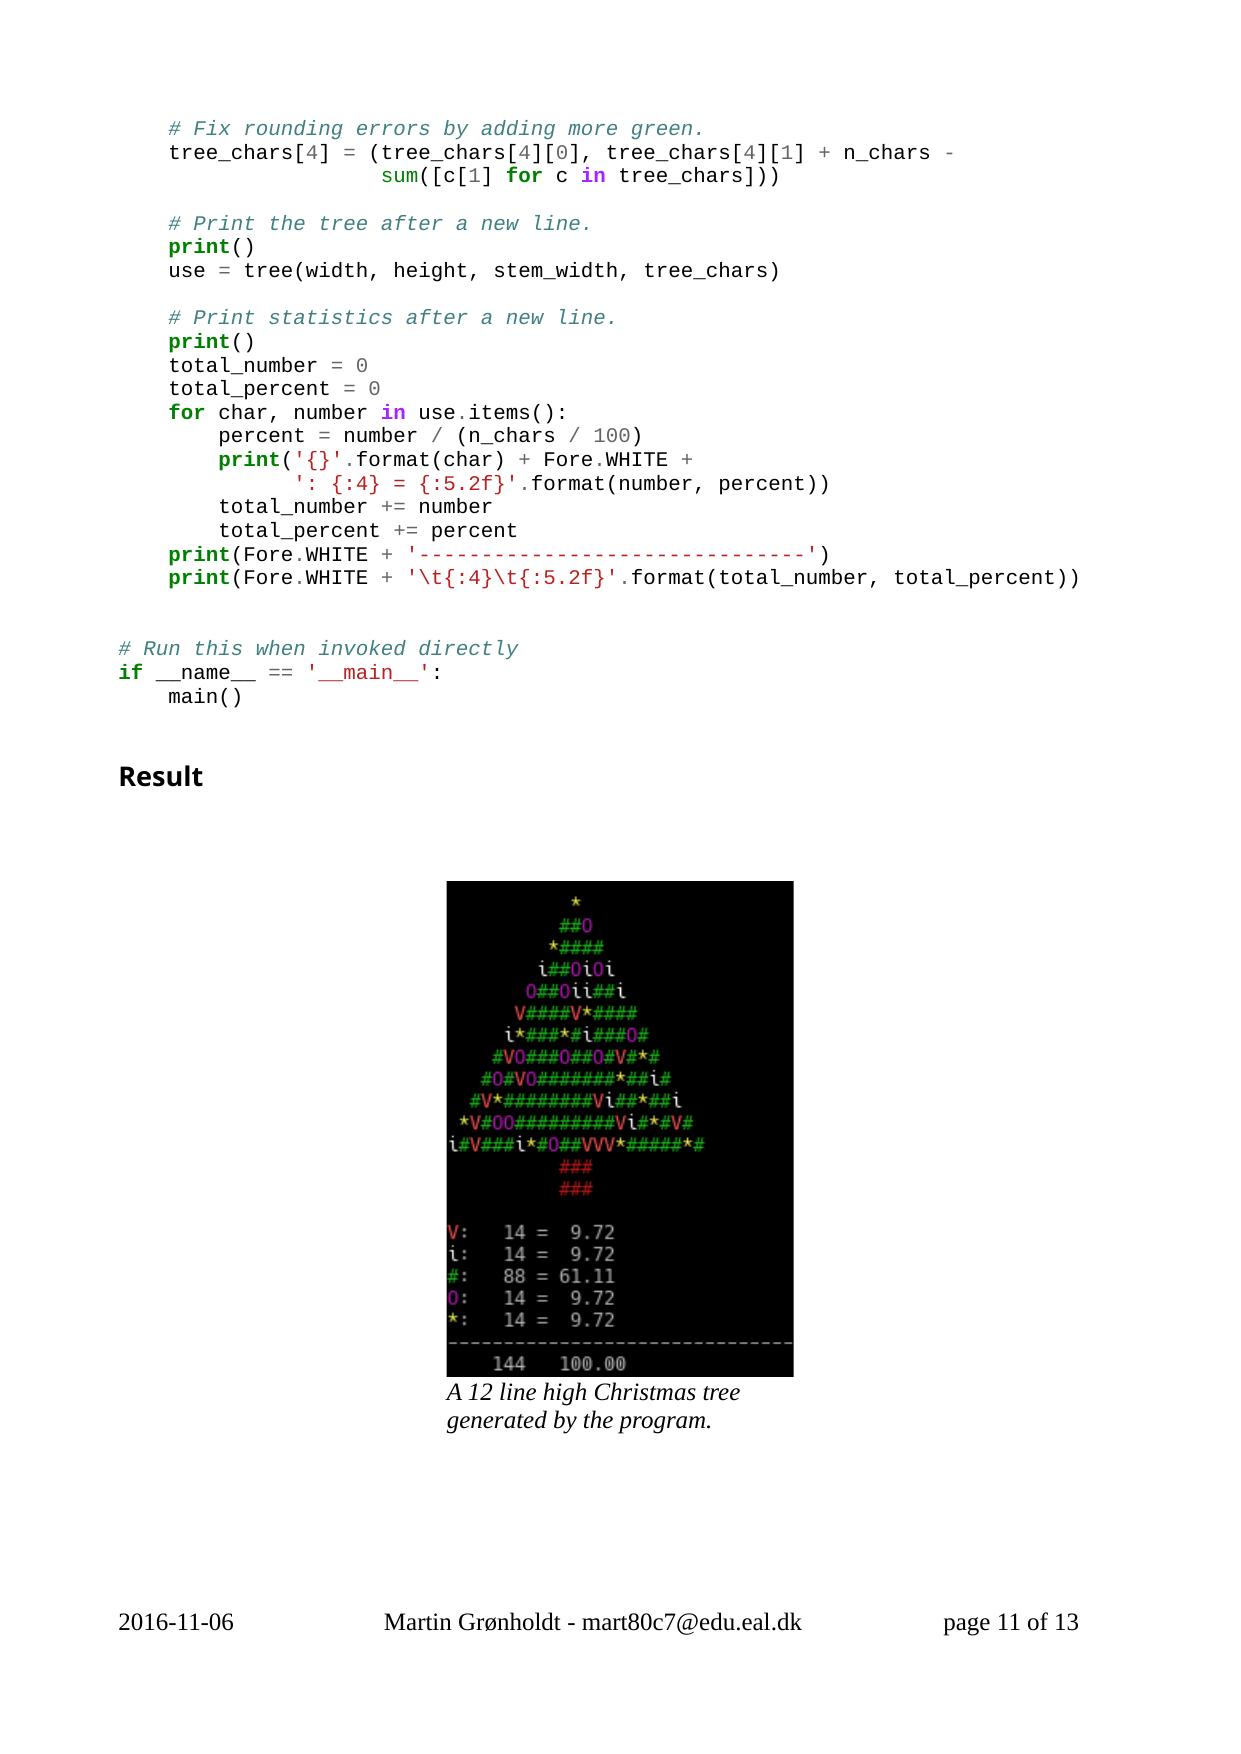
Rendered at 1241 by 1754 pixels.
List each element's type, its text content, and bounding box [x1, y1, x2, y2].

text percent = number / (n_chars / 100) [118, 426, 1122, 449]
text # Print statistics after a new line. [118, 307, 1122, 331]
text total_percent = 0 [118, 378, 1122, 402]
text for char, number in use.items(): [118, 402, 1122, 426]
text total_percent += percent [118, 520, 1122, 544]
text # Run this when invoked directly [118, 638, 1122, 662]
text if __name__ == '__main__': [118, 662, 1122, 686]
text print() [118, 331, 1122, 354]
text main() [118, 686, 1122, 709]
text print(Fore.WHITE + '-------------------------------') [118, 544, 1122, 567]
text # Print the tree after a new line. [118, 213, 1122, 236]
text # Fix rounding errors by adding more green. [118, 118, 1122, 142]
text print('{}'.format(char) + Fore.WHITE + [118, 449, 1122, 473]
text print(Fore.WHITE + '\t{:4}\t{:5.2f}'.format(total_number, total_percent)) [118, 567, 1122, 591]
text A 12 line high Christmas tree generated by the program. [447, 1377, 793, 1434]
text sum([c[1] for c in tree_chars])) [118, 165, 1122, 189]
text ': {:4} = {:5.2f}'.format(number, percent)) [118, 473, 1122, 496]
picture [446, 881, 794, 1377]
text total_number += number [118, 496, 1122, 520]
text use = tree(width, height, stem_width, tree_chars) [118, 260, 1122, 284]
text tree_chars[4] = (tree_chars[4][0], tree_chars[4][1] + n_chars - [118, 142, 1122, 165]
text print() [118, 236, 1122, 260]
subtitle Result [118, 758, 1122, 795]
text total_number = 0 [118, 354, 1122, 378]
